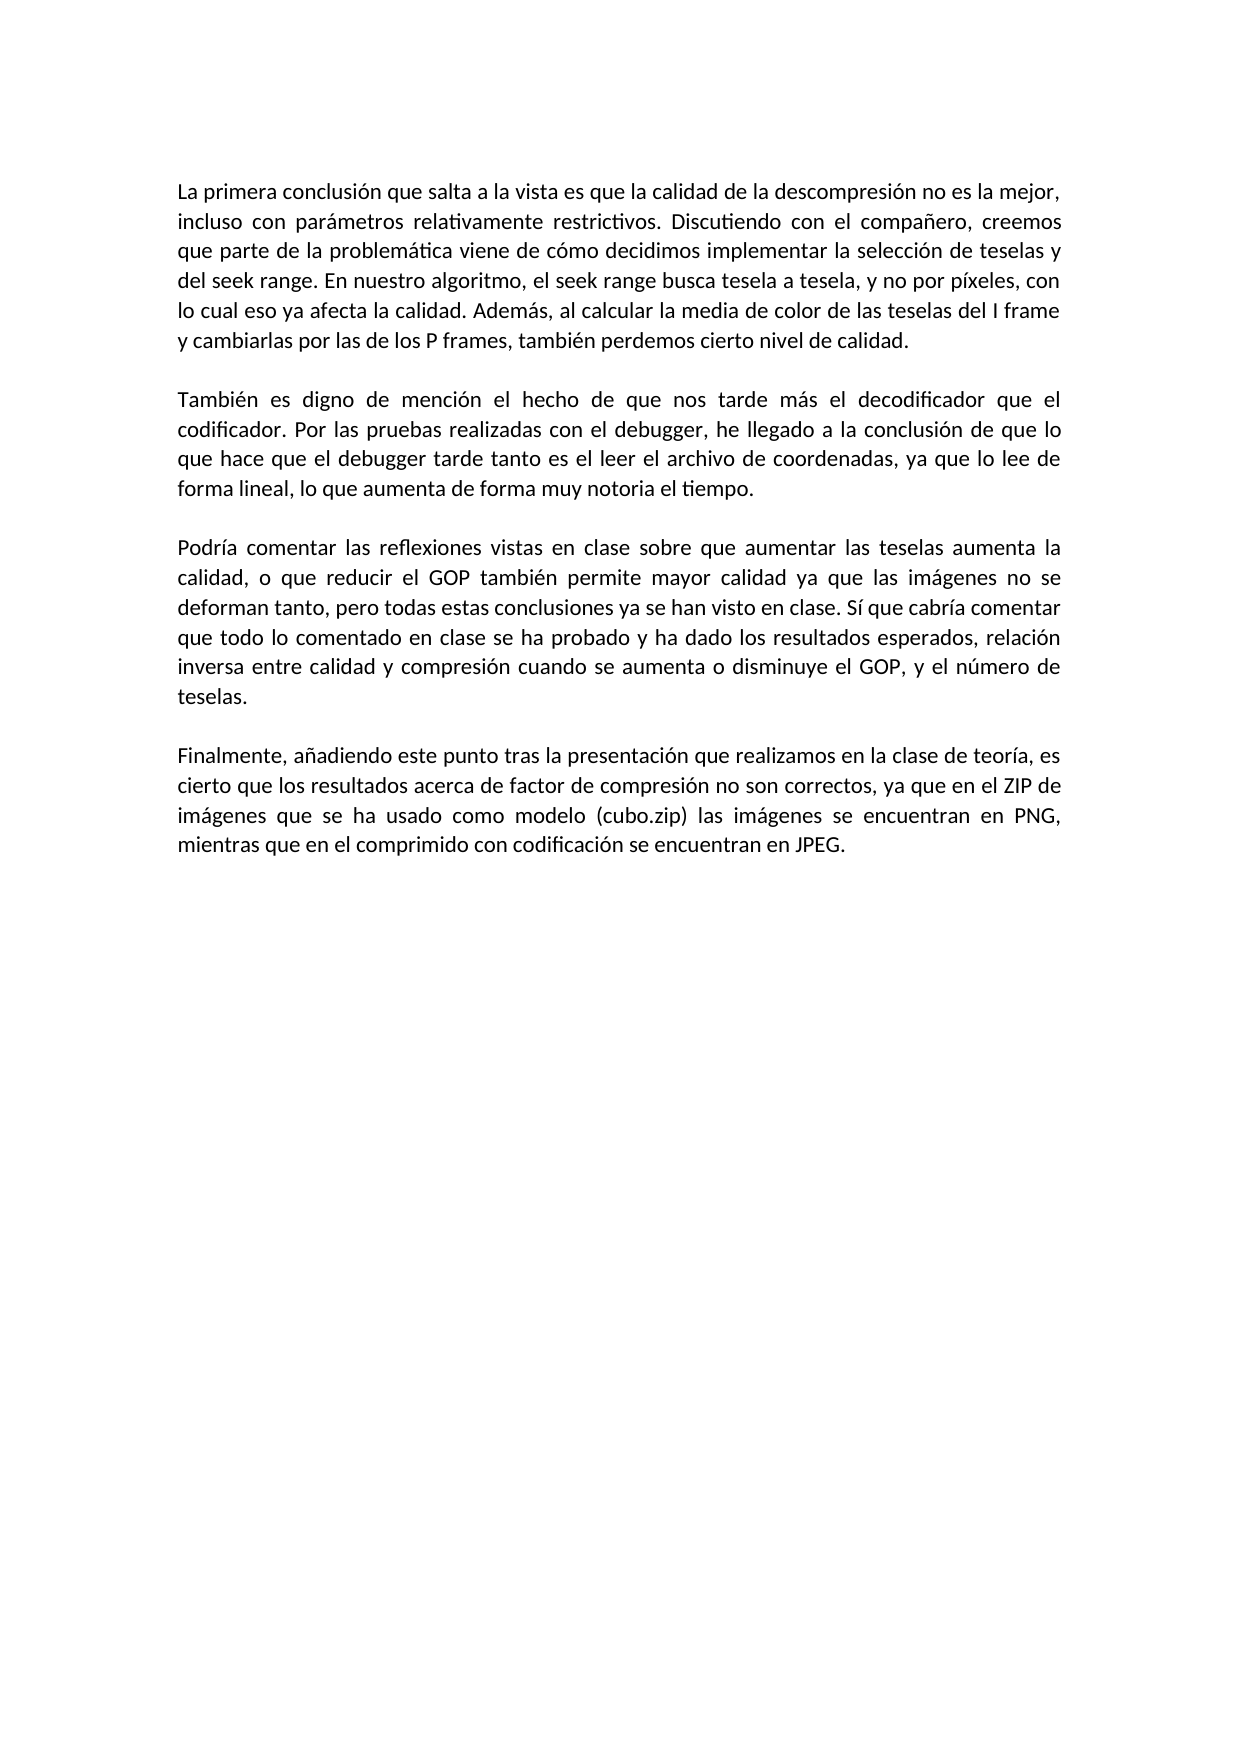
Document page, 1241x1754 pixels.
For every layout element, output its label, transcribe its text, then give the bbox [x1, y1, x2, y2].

text La primera conclusión que salta a la vista es que la calidad de la descompresión no es la mejor, incluso con parámetros relativamente restrictivos. Discutiendo con el compañero, creemos que parte de la problemática viene de cómo decidimos implementar la selección de teselas y del seek range. En nuestro algoritmo, el seek range busca tesela a tesela, y no por píxeles, con lo cual eso ya afecta la calidad. Además, al calcular la media de color de las teselas del I frame y cambiarlas por las de los P frames, también perdemos cierto nivel de calidad. [177, 177, 1063, 354]
text Finalmente, añadiendo este punto tras la presentación que realizamos en la clase de teoría, es cierto que los resultados acerca de factor de compresión no son correctos, ya que en el ZIP de imágenes que se ha usado como modelo (cubo.zip) las imágenes se encuentran en PNG, mientras que en el comprimido con codificación se encuentran en JPEG. [177, 741, 1063, 858]
text Podría comentar las reflexiones vistas en clase sobre que aumentar las teselas aumenta la calidad, o que reducir el GOP también permite mayor calidad ya que las imágenes no se deforman tanto, pero todas estas conclusiones ya se han visto en clase. Sí que cabría comentar que todo lo comentado en clase se ha probado y ha dado los resultados esperados, relación inversa entre calidad y compresión cuando se aumenta o disminuye el GOP, y el número de teselas. [177, 533, 1063, 710]
text También es digno de mención el hecho de que nos tarde más el decodificador que el codificador. Por las pruebas realizadas con el debugger, he llegado a la conclusión de que lo que hace que el debugger tarde tanto es el leer el archivo de coordenadas, ya que lo lee de forma lineal, lo que aumenta de forma muy notoria el tiempo. [177, 385, 1063, 502]
